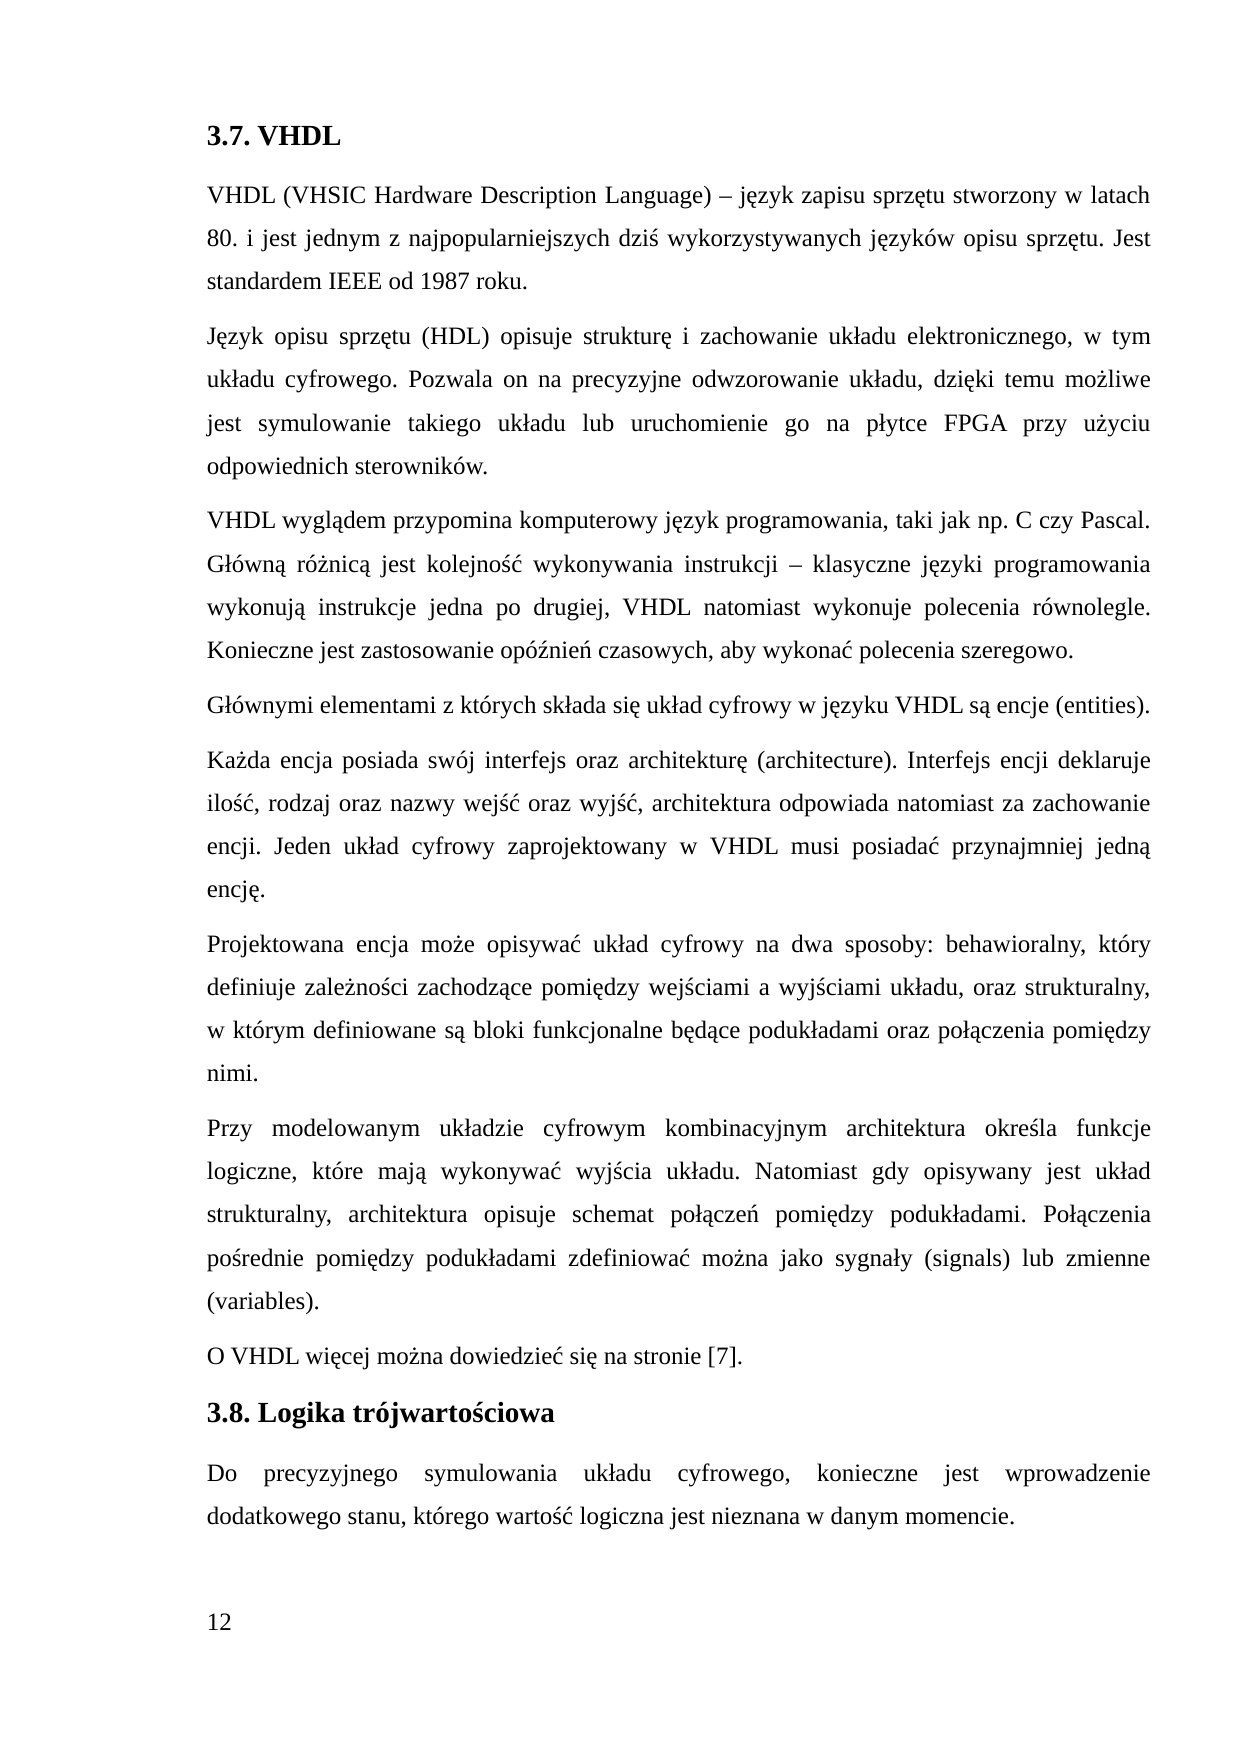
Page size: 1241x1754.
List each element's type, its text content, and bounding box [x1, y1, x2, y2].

text VHDL wyglądem przypomina komputerowy język programowania, taki jak np. C czy Pascal. Główną różnicą jest kolejność wykonywania instrukcji – klasyczne języki programowania wykonują instrukcje jedna po drugiej, VHDL natomiast wykonuje polecenia równolegle. Konieczne jest zastosowanie opóźnień czasowych, aby wykonać polecenia szeregowo. [207, 506, 1152, 664]
text Każda encja posiada swój interfejs oraz architekturę (architecture). Interfejs encji deklaruje ilość, rodzaj oraz nazwy wejść oraz wyjść, architektura odpowiada natomiast za zachowanie encji. Jeden układ cyfrowy zaprojektowany w VHDL musi posiadać przynajmniej jedną encję. [207, 745, 1152, 903]
text Język opisu sprzętu (HDL) opisuje strukturę i zachowanie układu elektronicznego, w tym układu cyfrowego. Pozwala on na precyzyjne odwzorowanie układu, dzięki temu możliwe jest symulowanie takiego układu lub uruchomienie go na płytce FPGA przy użyciu odpowiednich sterowników. [207, 321, 1152, 479]
text Przy modelowanym układzie cyfrowym kombinacyjnym architektura określa funkcje logiczne, które mają wykonywać wyjścia układu. Natomiast gdy opisywany jest układ strukturalny, architektura opisuje schemat połączeń pomiędzy podukładami. Połączenia pośrednie pomiędzy podukładami zdefiniować można jako sygnały (signals) lub zmienne (variables). [207, 1113, 1152, 1314]
text Do precyzyjnego symulowania układu cyfrowego, konieczne jest wprowadzenie dodatkowego stanu, którego wartość logiczna jest nieznana w danym momencie. [207, 1458, 1152, 1529]
text VHDL (VHSIC Hardware Description Language) – język zapisu sprzętu stworzony w latach 80. i jest jednym z najpopularniejszych dziś wykorzystywanych języków opisu sprzętu. Jest standardem IEEE od 1987 roku. [207, 180, 1152, 295]
text Projektowana encja może opisywać układ cyfrowy na dwa sposoby: behawioralny, który definiuje zależności zachodzące pomiędzy wejściami a wyjściami układu, oraz strukturalny, w którym definiowane są bloki funkcjonalne będące podukładami oraz połączenia pomiędzy nimi. [207, 929, 1152, 1087]
text Głównymi elementami z których składa się układ cyfrowy w języku VHDL są encje (entities). [207, 690, 1152, 719]
text O VHDL więcej można dowiedzieć się na stronie [7]. [207, 1341, 1152, 1369]
text 3.8. Logika trójwartościowa [207, 1396, 1152, 1429]
text 3.7. VHDL [207, 118, 1152, 152]
